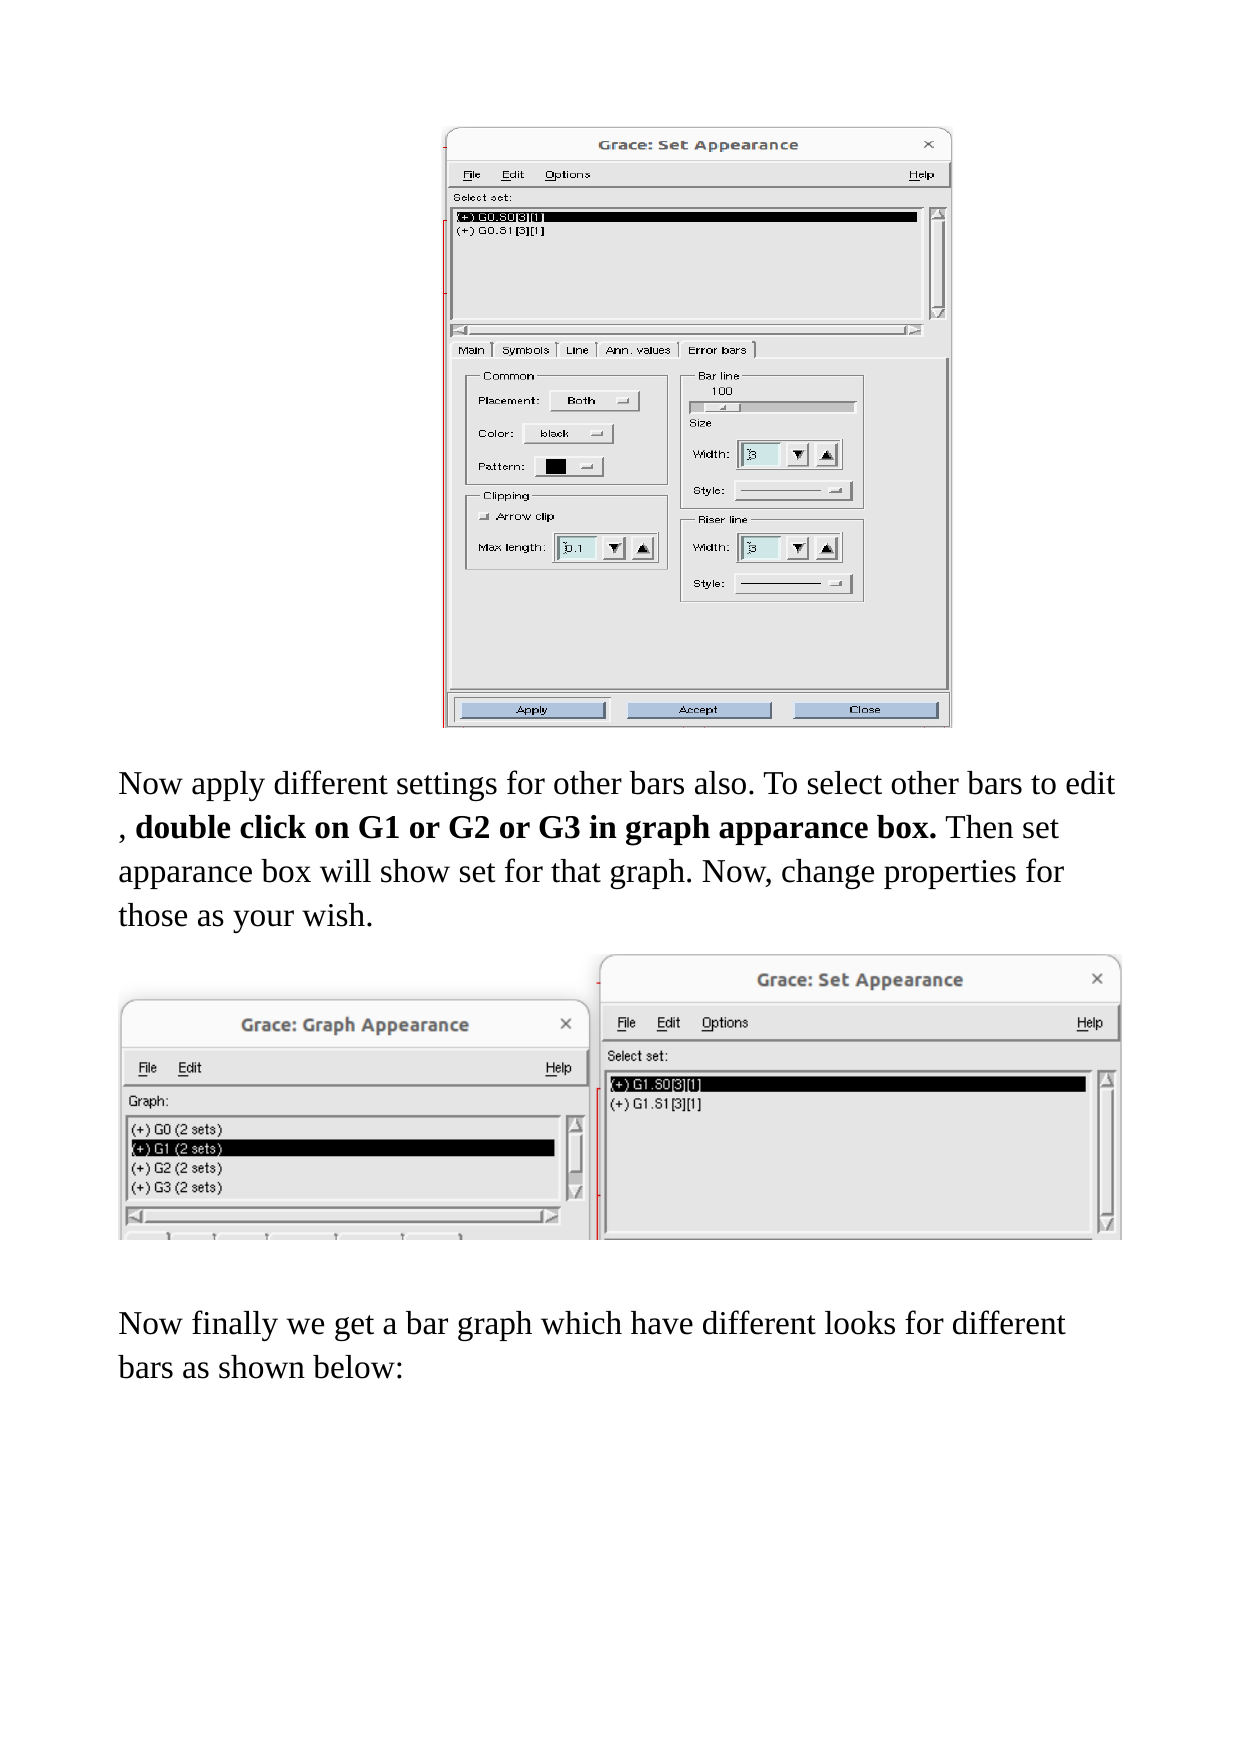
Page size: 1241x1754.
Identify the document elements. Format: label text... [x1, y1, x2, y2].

text Now apply different settings for other bars also. To select other bars to edit , double click on G1 or G2 or G3 in graph apparance box. Then set apparance box will show set for that graph. Now, change properties for those as your wish. [118, 763, 1122, 934]
picture [441, 126, 954, 728]
text Now finally we get a bar graph which have different looks for different bars as shown below: [118, 1303, 1122, 1386]
picture [118, 954, 1123, 1240]
